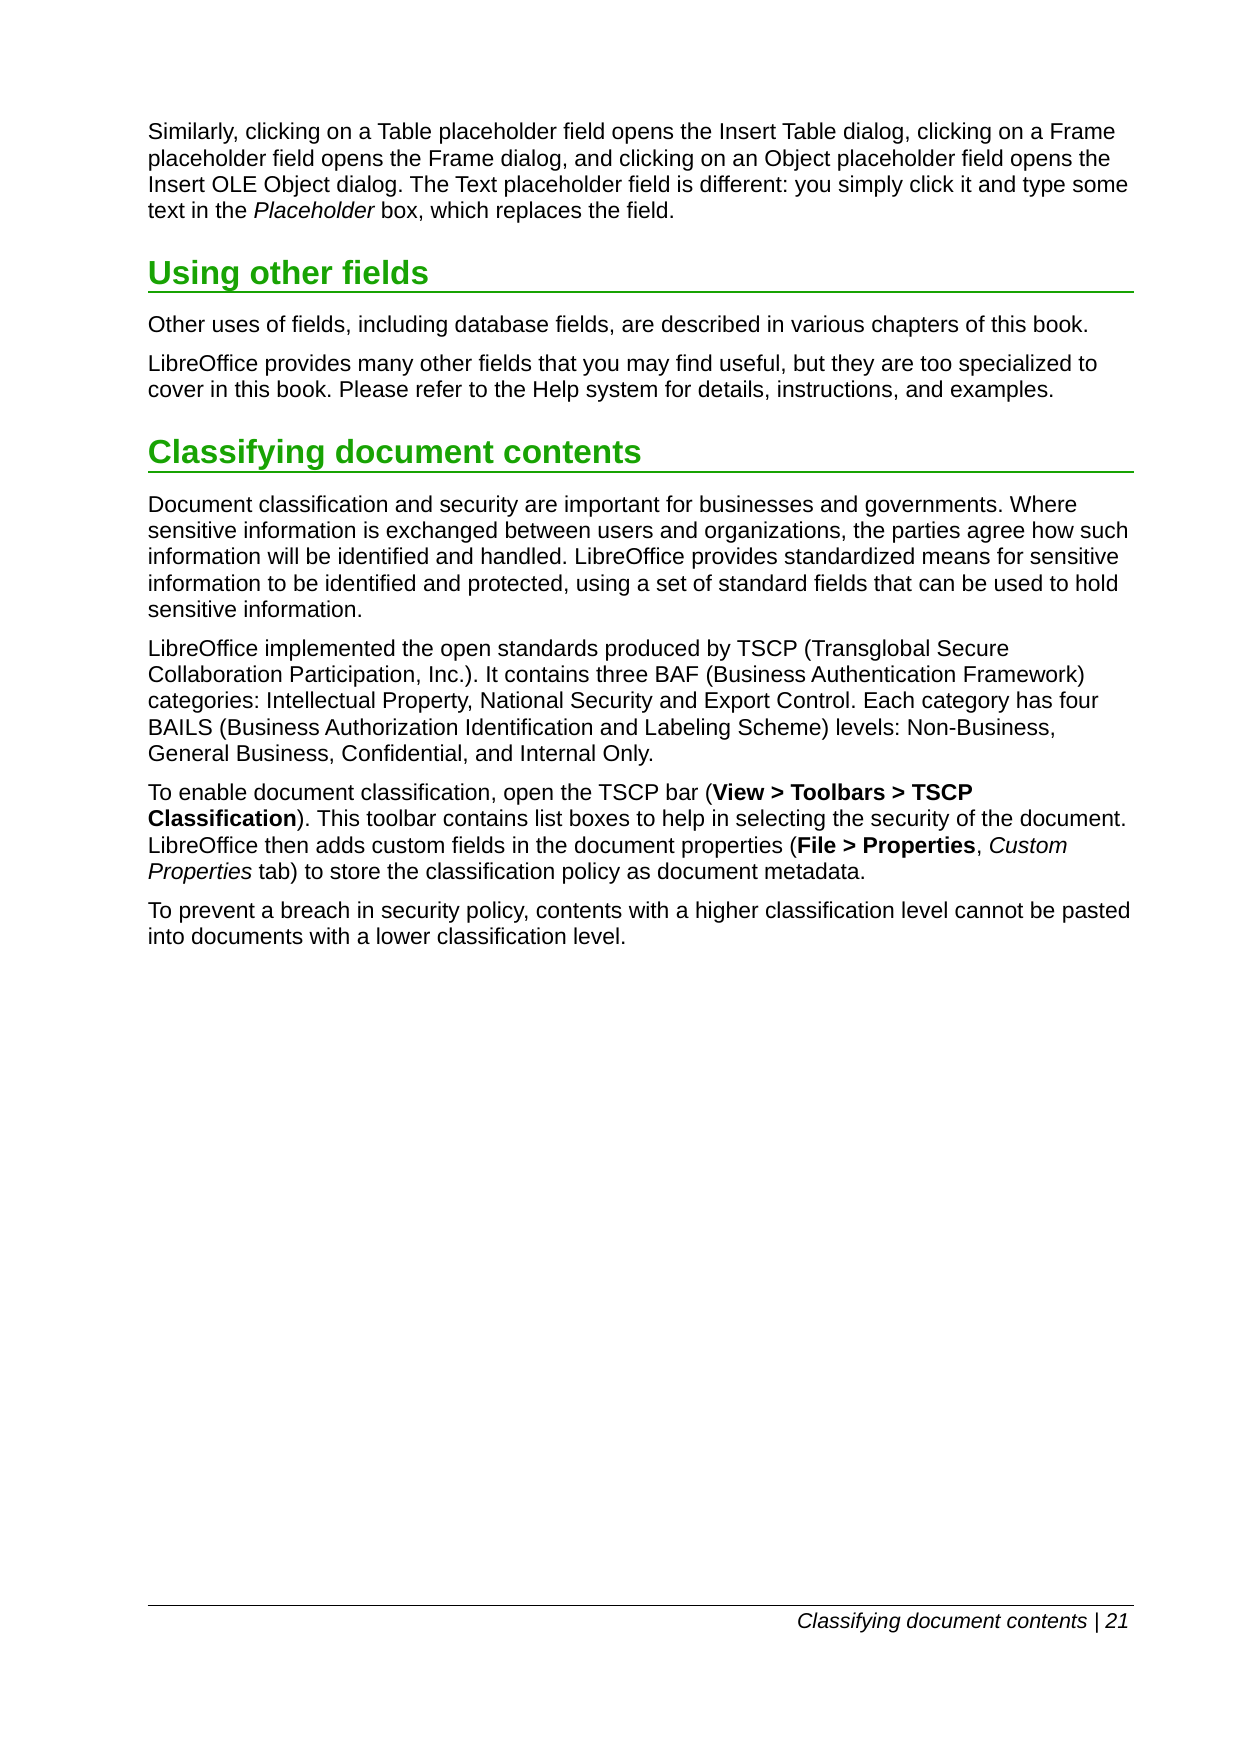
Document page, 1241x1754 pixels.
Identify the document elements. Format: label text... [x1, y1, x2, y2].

text Document classification and security are important for businesses and governments. Where sensitive information is exchanged between users and organizations, the parties agree how such information will be identified and handled. LibreOffice provides standardized means for sensitive information to be identified and protected, using a set of standard fields that can be used to hold sensitive information. [148, 491, 1134, 622]
subtitle Classifying document contents [148, 432, 1134, 471]
text LibreOffice provides many other fields that you may find useful, but they are too specialized to cover in this book. Please refer to the Help system for details, instructions, and examples. [148, 350, 1134, 403]
text To enable document classification, open the TSCP bar (View > Toolbars > TSCP Classification). This toolbar contains list boxes to help in selecting the security of the document. LibreOffice then adds custom fields in the document properties (File > Properties, Custom Properties tab) to store the classification policy as document metadata. [148, 779, 1134, 884]
text To prevent a breach in security policy, contents with a higher classification level cannot be pasted into documents with a lower classification level. [148, 897, 1134, 950]
text Other uses of fields, including database fields, are described in various chapters of this book. [148, 311, 1134, 338]
subtitle Using other fields [148, 253, 1134, 291]
text Similarly, clicking on a Table placeholder field opens the Insert Table dialog, clicking on a Frame placeholder field opens the Frame dialog, and clicking on an Object placeholder field opens the Insert OLE Object dialog. The Text placeholder field is different: you simply click it and type some text in the Placeholder box, which replaces the field. [148, 118, 1134, 223]
text LibreOffice implemented the open standards produced by TSCP (Transglobal Secure Collaboration Participation, Inc.). It contains three BAF (Business Authentication Framework) categories: Intellectual Property, National Security and Export Control. Each category has four BAILS (Business Authorization Identification and Labeling Scheme) levels: Non-Business, General Business, Confidential, and Internal Only. [148, 635, 1134, 767]
